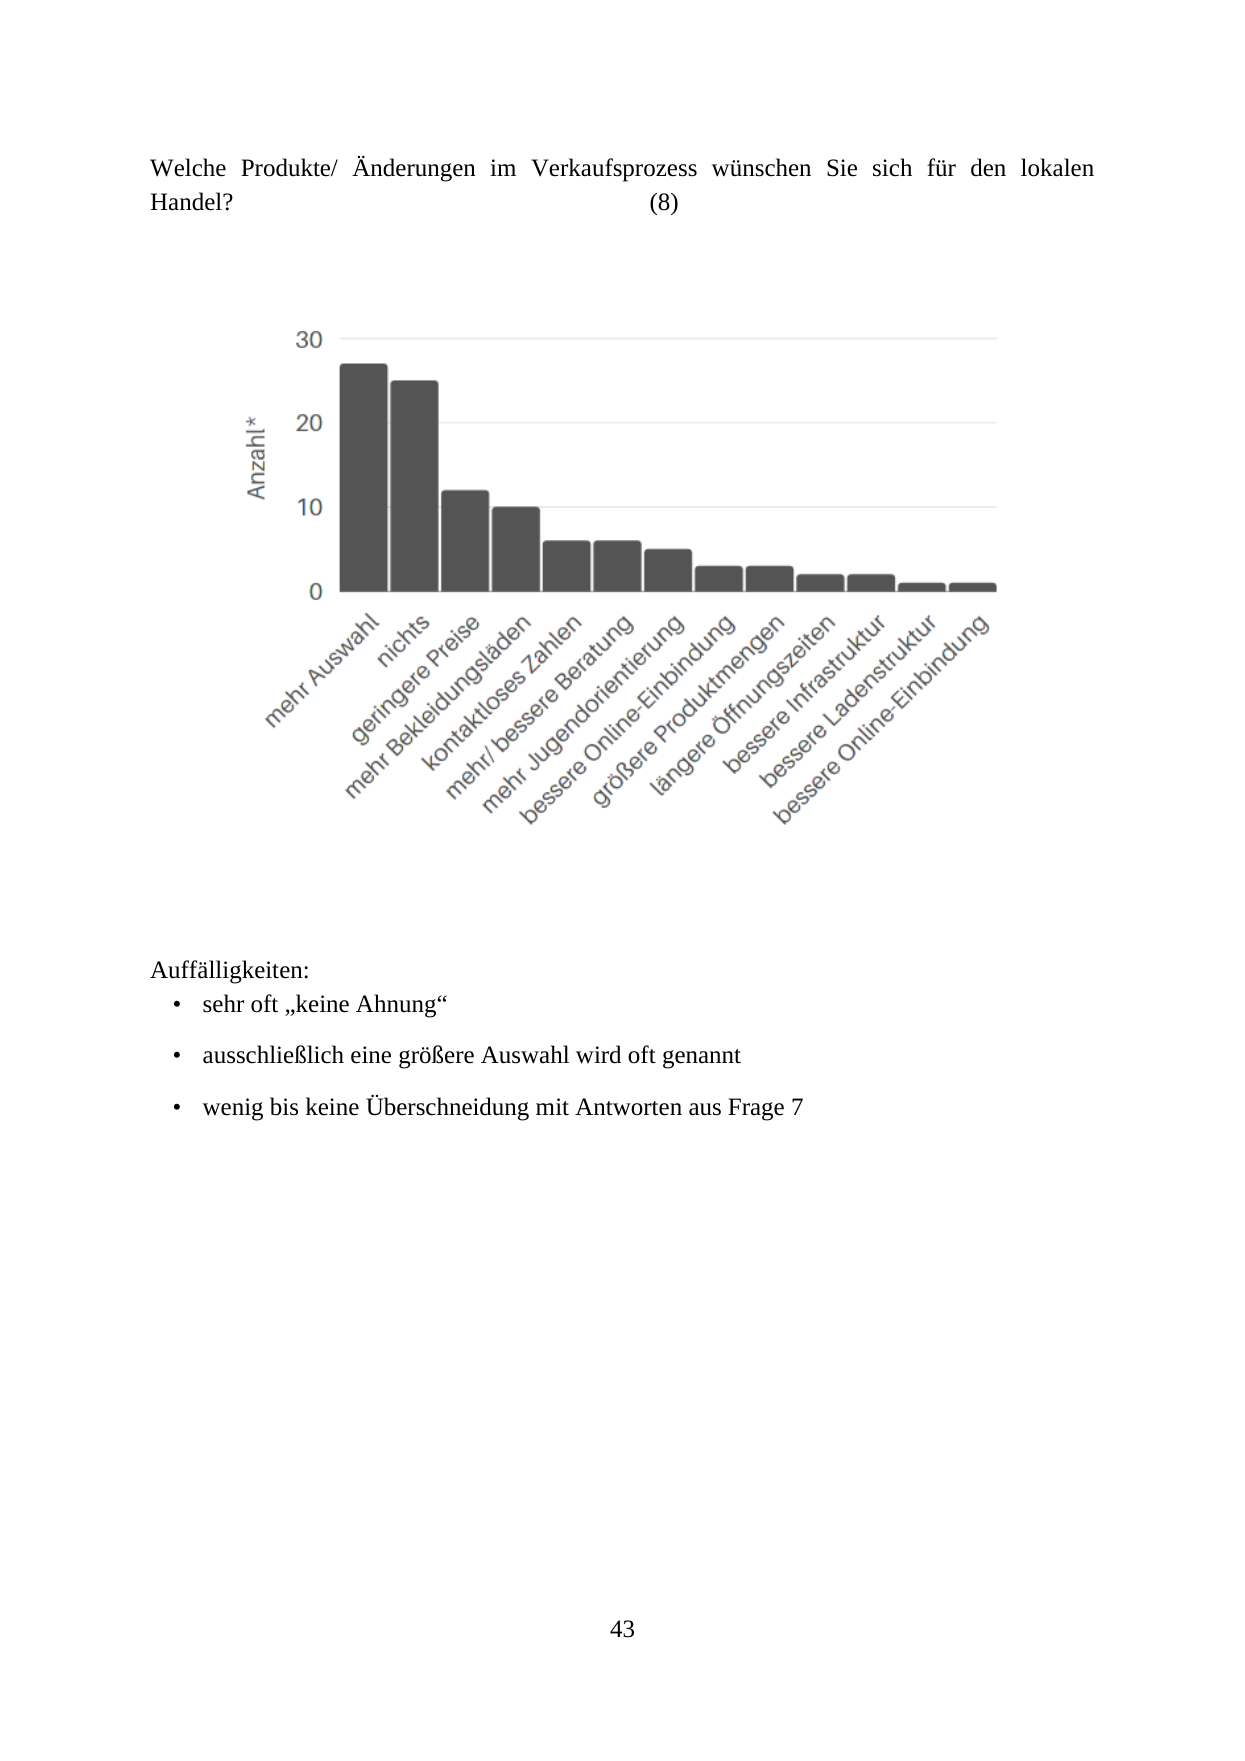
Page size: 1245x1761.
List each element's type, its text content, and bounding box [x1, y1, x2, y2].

picture [233, 326, 1006, 839]
list sehr oft „keine Ahnung“ [172, 989, 1095, 1018]
list ausschließlich eine größere Auswahl wird oft genannt [172, 1040, 1095, 1069]
list wenig bis keine Überschneidung mit Antworten aus Frage 7 [172, 1092, 1095, 1120]
text Auffälligkeiten: [150, 955, 1095, 983]
text Welche Produkte/ Änderungen im Verkaufsprozess wünschen Sie sich für den lokalen Handel? (8) [150, 153, 1095, 250]
